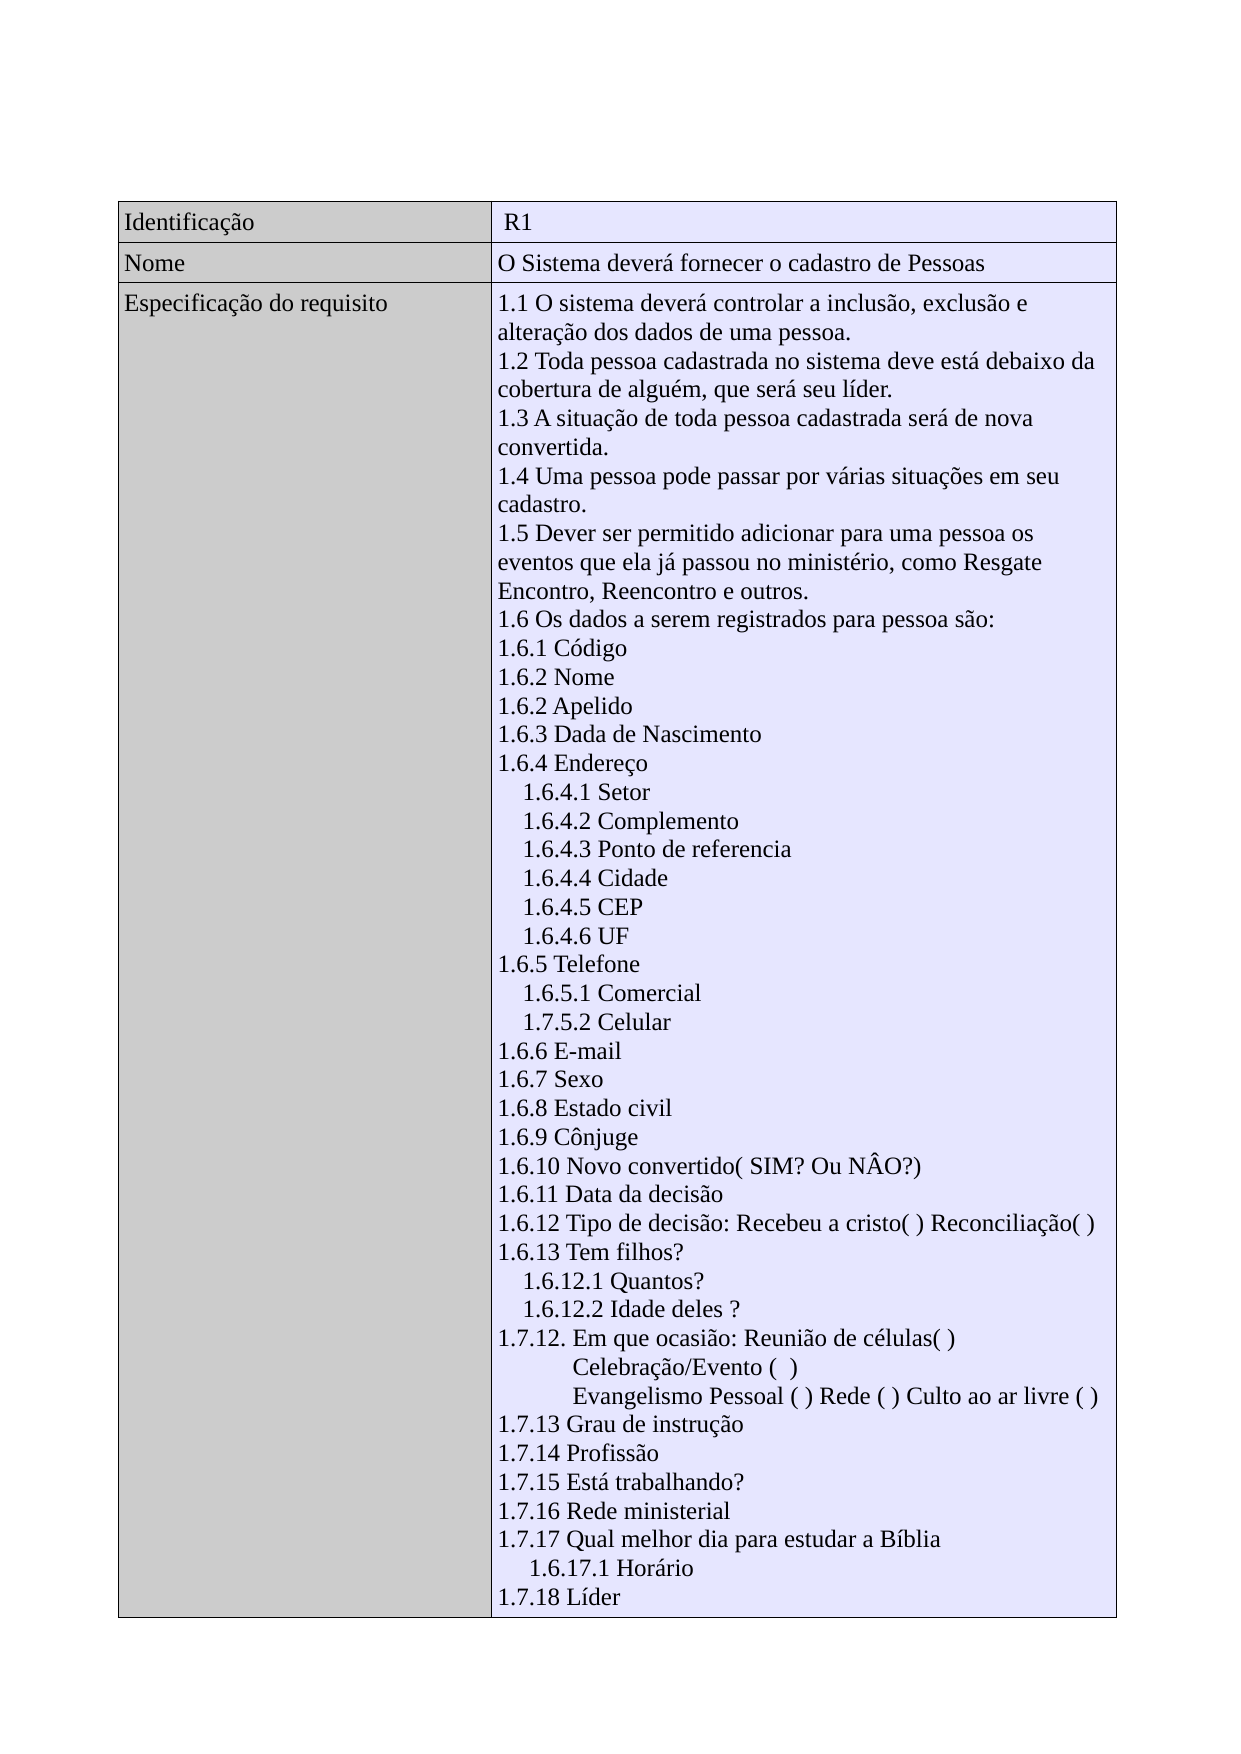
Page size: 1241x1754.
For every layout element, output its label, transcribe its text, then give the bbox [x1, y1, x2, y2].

table_header Identificação [119, 202, 491, 241]
table_cell O Sistema deverá fornecer o cadastro de Pessoas [492, 243, 1116, 282]
table_cell Especificação do requisito [119, 283, 491, 1617]
table_cell 1.1 O sistema deverá controlar a inclusão, exclusão e alteração dos dados de uma pessoa. 1.2 Toda pessoa cadastrada no sistema deve está debaixo da cobertura de alguém, que será seu líder. 1.3 A situação de toda pessoa cadastrada será de nova convertida. 1.4 Uma pessoa pode passar por várias situações em seu cadastro. 1.5 Dever ser permitido adicionar para uma pessoa os eventos que ela já passou no ministério, como Resgate Encontro, Reencontro e outros. 1.6 Os dados a serem registrados para pessoa são: 1.6.1 Código 1.6.2 Nome 1.6.2 Apelido 1.6.3 Dada de Nascimento 1.6.4 Endereço 1.6.4.1 Setor 1.6.4.2 Complemento 1.6.4.3 Ponto de referencia 1.6.4.4 Cidade 1.6.4.5 CEP 1.6.4.6 UF 1.6.5 Telefone 1.6.5.1 Comercial 1.7.5.2 Celular 1.6.6 E-mail 1.6.7 Sexo 1.6.8 Estado civil 1.6.9 Cônjuge 1.6.10 Novo convertido( SIM? Ou NÂO?) 1.6.11 Data da decisão 1.6.12 Tipo de decisão: Recebeu a cristo( ) Reconciliação( ) 1.6.13 Tem filhos? 1.6.12.1 Quantos? 1.6.12.2 Idade deles ? 1.7.12. Em que ocasião: Reunião de células( ) Celebração/Evento ( ) Evangelismo Pessoal ( ) Rede ( ) Culto ao ar livre ( ) 1.7.13 Grau de instrução 1.7.14 Profissão 1.7.15 Está trabalhando? 1.7.16 Rede ministerial 1.7.17 Qual melhor dia para estudar a Bíblia 1.6.17.1 Horário 1.7.18 Líder [492, 283, 1116, 1617]
table_header R1 [492, 202, 1116, 241]
table_cell Nome [119, 243, 491, 282]
